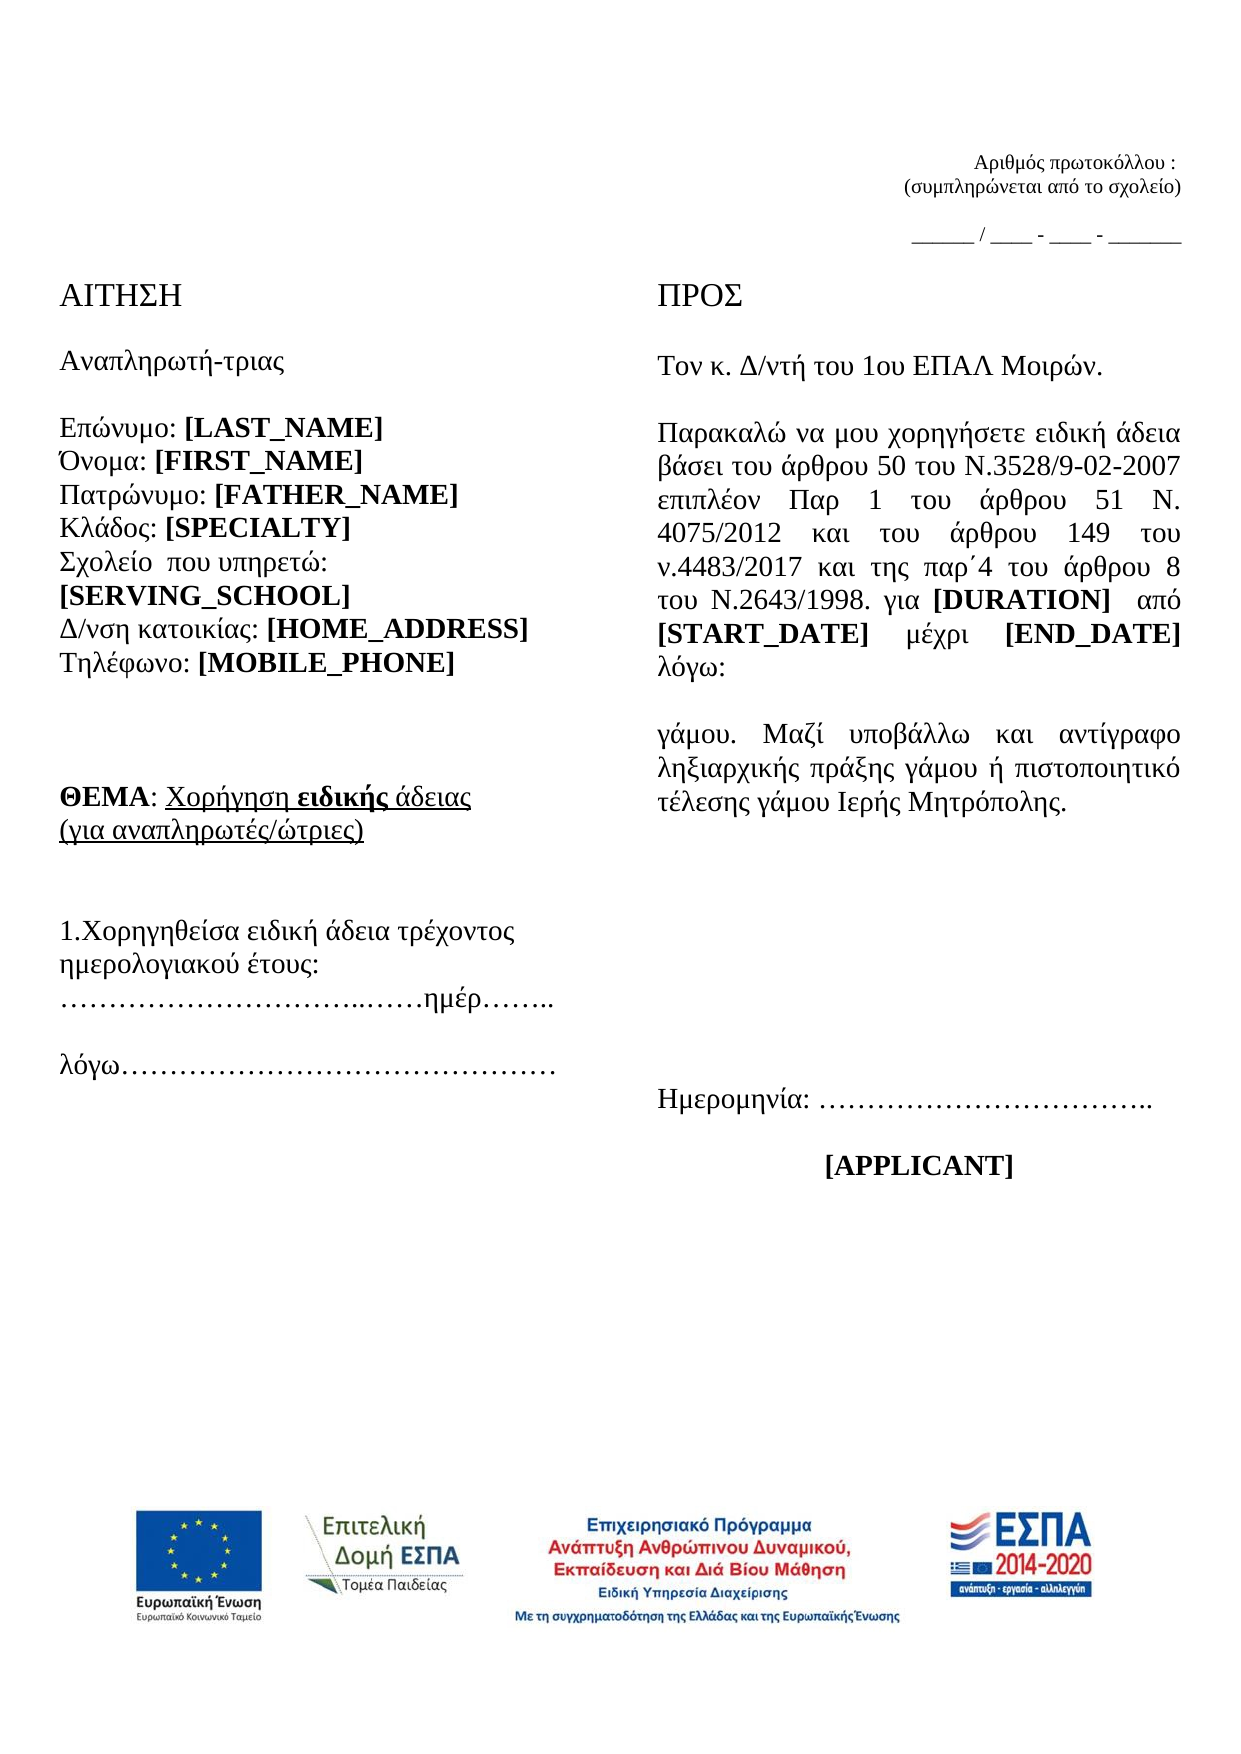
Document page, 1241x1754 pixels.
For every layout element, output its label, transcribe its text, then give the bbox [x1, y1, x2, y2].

text Επώνυμο: [LAST_NAME] [59, 410, 583, 443]
picture [130, 1506, 1095, 1639]
text ΠΡΟΣ [657, 276, 1181, 314]
text Πατρώνυμο: [FATHER_NAME] [59, 477, 583, 511]
text 1.Χορηγηθείσα ειδική άδεια τρέχοντος ημερολογιακού έτους: [59, 913, 583, 980]
text Τον κ. Δ/ντή του 1ου ΕΠΑΛ Μοιρών. [657, 348, 1181, 381]
text (για αναπληρωτές/ώτριες) [59, 812, 583, 846]
text λόγω……………………………………… [59, 1047, 583, 1081]
text ΑΙΤΗΣΗ [59, 276, 583, 343]
text Αναπληρωτή-τριας [59, 343, 583, 376]
text γάμου. Μαζί υποβάλλω και αντίγραφο ληξιαρχικής πράξης γάμου ή πιστοποιητικό τέλεσης γάμου Ιερής Μητρόπολης. [657, 717, 1181, 817]
text [APPLICANT] [657, 1148, 1181, 1181]
text Ημερομηνία: …………………………….. [657, 1081, 1181, 1114]
text Δ/νση κατοικίας: [HOME_ADDRESS] [59, 611, 583, 645]
text Κλάδος: [SPECIALTY] [59, 511, 583, 544]
text ΘΕΜΑ: Χορήγηση ειδικής άδειας [59, 779, 583, 812]
text …………………………..……ημέρ…….. [59, 980, 583, 1014]
text Σχολείο που υπηρετώ: [SERVING_SCHOOL] [59, 544, 583, 611]
text Όνομα: [FIRST_NAME] [59, 443, 583, 477]
text Παρακαλώ να μου χορηγήσετε ειδική άδεια βάσει του άρθρου 50 του Ν.3528/9-02-2007 επιπλέον Παρ 1 του άρθρου 51 Ν. 4075/2012 και του άρθρου 149 του ν.4483/2017 και της παρ΄4 του άρθρου 8 του Ν.2643/1998. για [DURATION] από [START_DATE] μέχρι [END_DATE] λόγω: [657, 415, 1181, 683]
text Τηλέφωνο: [MOBILE_PHONE] [59, 645, 583, 678]
